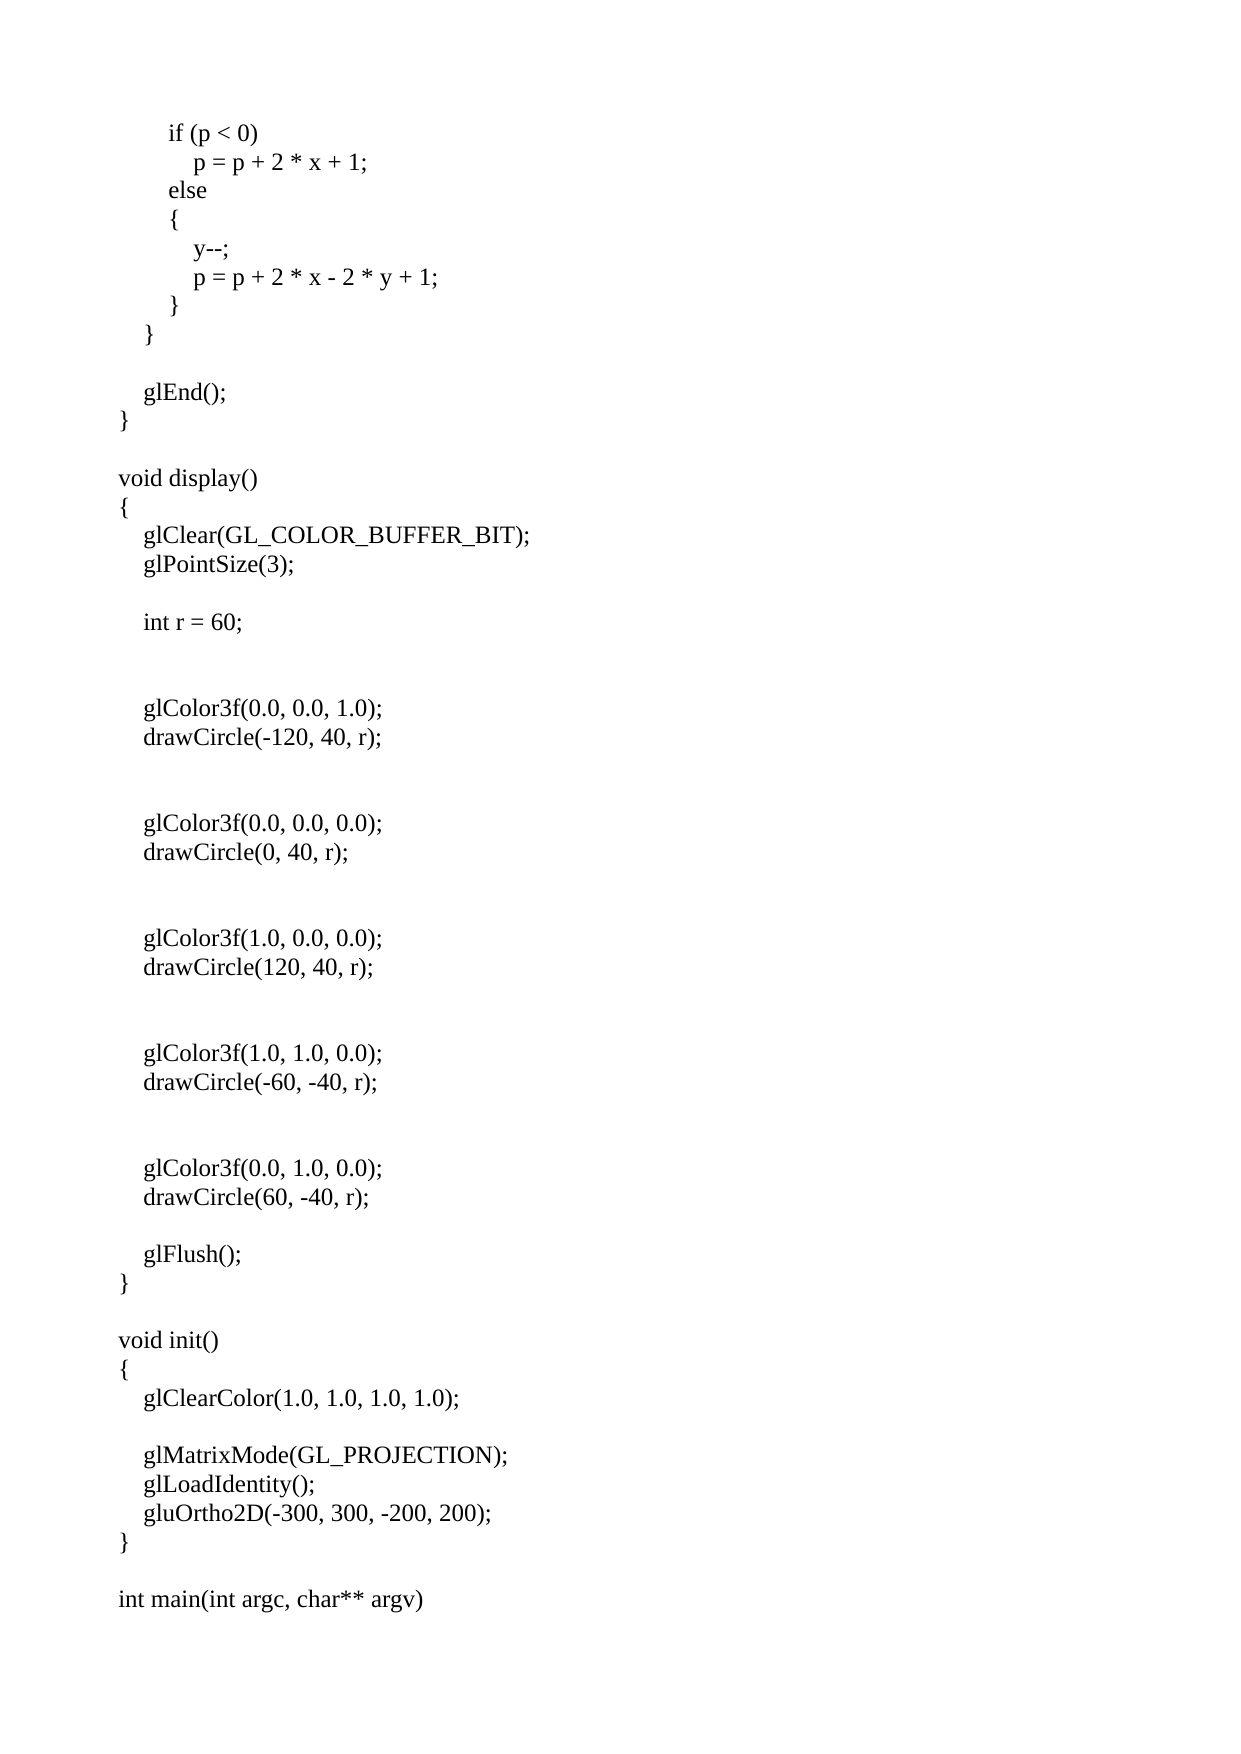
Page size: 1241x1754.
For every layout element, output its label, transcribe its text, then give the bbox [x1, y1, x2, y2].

text else [118, 176, 1122, 204]
text void display() [118, 463, 1122, 492]
text glFlush(); [118, 1239, 1122, 1268]
text } [118, 291, 1122, 319]
text } [118, 1268, 1122, 1297]
text void init() [118, 1326, 1122, 1354]
text glMatrixMode(GL_PROJECTION); [118, 1441, 1122, 1469]
text drawCircle(-120, 40, r); [118, 722, 1122, 751]
text int main(int argc, char** argv) [118, 1584, 1122, 1613]
text drawCircle(0, 40, r); [118, 837, 1122, 866]
text drawCircle(-60, -40, r); [118, 1067, 1122, 1096]
text glColor3f(1.0, 0.0, 0.0); [118, 923, 1122, 952]
text glLoadIdentity(); [118, 1469, 1122, 1498]
text glClear(GL_COLOR_BUFFER_BIT); [118, 521, 1122, 549]
text gluOrtho2D(-300, 300, -200, 200); [118, 1498, 1122, 1527]
text { [118, 492, 1122, 521]
text y--; [118, 233, 1122, 262]
text if (p < 0) [118, 118, 1122, 147]
text } [118, 1527, 1122, 1556]
text glColor3f(0.0, 0.0, 1.0); [118, 693, 1122, 722]
text glColor3f(0.0, 1.0, 0.0); [118, 1153, 1122, 1182]
text glClearColor(1.0, 1.0, 1.0, 1.0); [118, 1383, 1122, 1412]
text { [118, 1354, 1122, 1383]
text int r = 60; [118, 607, 1122, 636]
text p = p + 2 * x + 1; [118, 147, 1122, 176]
text glEnd(); [118, 377, 1122, 406]
text glColor3f(1.0, 1.0, 0.0); [118, 1038, 1122, 1067]
text drawCircle(60, -40, r); [118, 1182, 1122, 1211]
text } [118, 406, 1122, 434]
text glColor3f(0.0, 0.0, 0.0); [118, 808, 1122, 837]
text p = p + 2 * x - 2 * y + 1; [118, 262, 1122, 291]
text } [118, 319, 1122, 348]
text { [118, 204, 1122, 233]
text glPointSize(3); [118, 549, 1122, 578]
text drawCircle(120, 40, r); [118, 952, 1122, 981]
